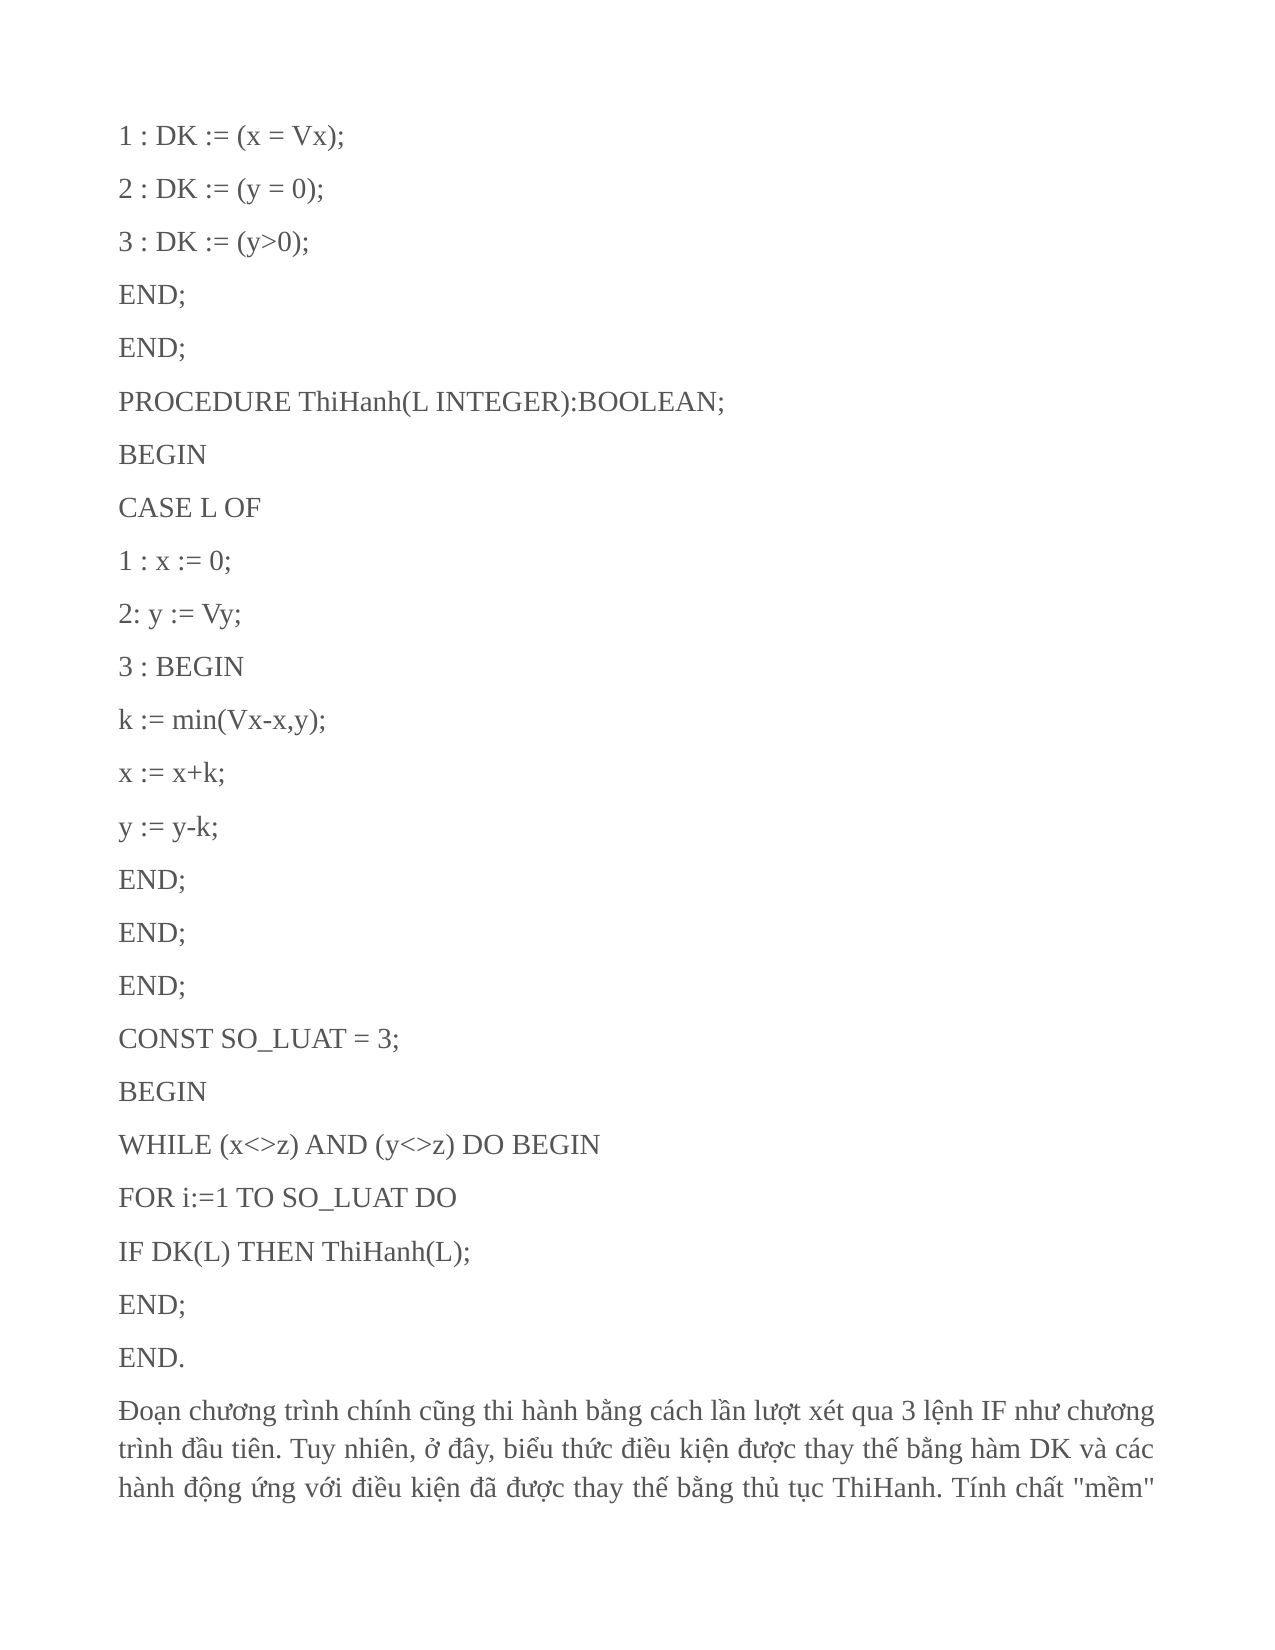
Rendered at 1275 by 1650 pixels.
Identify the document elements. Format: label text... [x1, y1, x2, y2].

text k := min(Vx-x,y); [118, 702, 1157, 736]
text Đoạn chương trình chính cũng thi hành bằng cách lần lượt xét qua 3 lệnh IF như chương trình đầu tiên. Tuy nhiên, ở đây, biểu thức điều kiện được thay thế bằng hàm DK và các hành động ứng với điều kiện đã được thay thế bằng thủ tục ThiHanh. Tính chất "mềm" [118, 1393, 1157, 1504]
text END; [118, 277, 1157, 311]
text PROCEDURE ThiHanh(L INTEGER):BOOLEAN; [118, 384, 1157, 417]
text CONST SO_LUAT = 3; [118, 1021, 1157, 1055]
text 1 : x := 0; [118, 543, 1157, 577]
text END. [118, 1340, 1157, 1373]
text CASE L OF [118, 490, 1157, 523]
text END; [118, 331, 1157, 364]
text x := x+k; [118, 756, 1157, 789]
text END; [118, 1287, 1157, 1320]
text WHILE (x<>z) AND (y<>z) DO BEGIN [118, 1127, 1157, 1161]
text 1 : DK := (x = Vx); [118, 118, 1157, 152]
text FOR i:=1 TO SO_LUAT DO [118, 1181, 1157, 1214]
text 2: y := Vy; [118, 596, 1157, 630]
text END; [118, 915, 1157, 948]
text 3 : DK := (y>0); [118, 224, 1157, 258]
text IF DK(L) THEN ThiHanh(L); [118, 1234, 1157, 1267]
text 2 : DK := (y = 0); [118, 171, 1157, 205]
text BEGIN [118, 1074, 1157, 1108]
text 3 : BEGIN [118, 649, 1157, 683]
text END; [118, 968, 1157, 1002]
text END; [118, 862, 1157, 895]
text BEGIN [118, 437, 1157, 470]
text y := y-k; [118, 809, 1157, 842]
